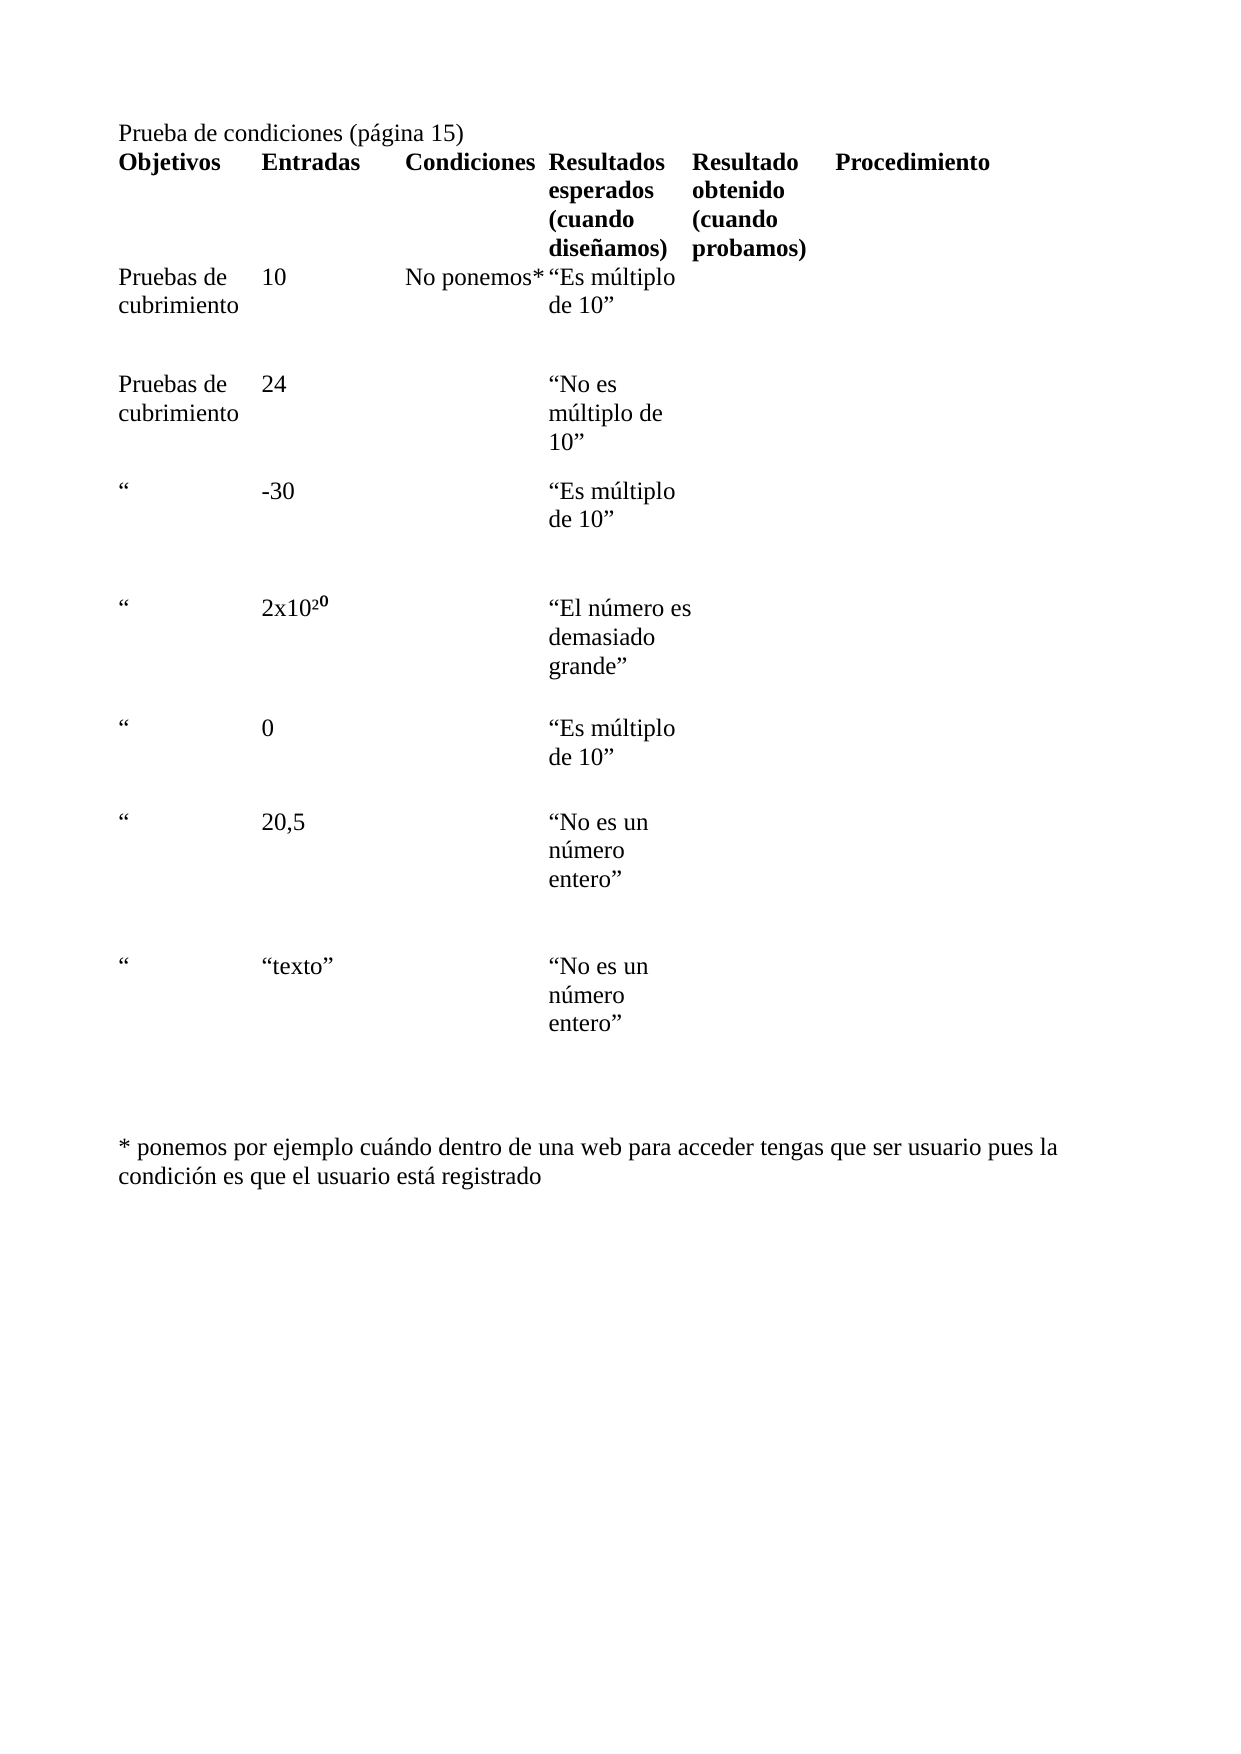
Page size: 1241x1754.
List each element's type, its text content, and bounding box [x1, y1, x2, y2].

table_cell -30 [261, 476, 405, 593]
table_cell “Es múltiplo de 10” [548, 476, 692, 593]
table_cell Pruebas de cubrimiento [118, 369, 261, 476]
table_cell [835, 476, 1122, 593]
table_cell Pruebas de cubrimiento [118, 262, 261, 369]
table_cell [692, 951, 835, 1074]
table_cell 20,5 [261, 807, 405, 951]
table_header Resultados esperados (cuando diseñamos) [548, 147, 692, 262]
table_header Entradas [261, 147, 405, 262]
table_cell “Es múltiplo de 10” [548, 713, 692, 807]
table_cell 0 [261, 713, 405, 807]
table_cell [405, 713, 548, 807]
table_cell [405, 476, 548, 593]
table_cell [405, 594, 548, 713]
table_cell “ [118, 713, 261, 807]
table_cell “No es un número entero” [548, 951, 692, 1074]
table_header Objetivos [118, 147, 261, 262]
table_cell [692, 369, 835, 476]
table_cell [835, 807, 1122, 951]
table_cell [405, 951, 548, 1074]
table_cell [692, 807, 835, 951]
table_cell [692, 476, 835, 593]
table_cell 10 [261, 262, 405, 369]
table_cell “Es múltiplo de 10” [548, 262, 692, 369]
table_cell “ [118, 476, 261, 593]
table_cell [692, 262, 835, 369]
table_cell No ponemos* [405, 262, 548, 369]
text * ponemos por ejemplo cuándo dentro de una web para acceder tengas que ser usuario pues la condición es que el usuario está registrado [118, 1132, 1122, 1189]
table_cell “ [118, 951, 261, 1074]
table_cell [405, 369, 548, 476]
table_header Procedimiento [835, 147, 1122, 262]
table_cell “El número es demasiado grande” [548, 594, 692, 713]
table_cell 24 [261, 369, 405, 476]
table_cell 2x10²⁰ [261, 594, 405, 713]
table_cell [835, 262, 1122, 369]
table_cell “No es múltiplo de 10” [548, 369, 692, 476]
table_cell [835, 369, 1122, 476]
table_cell “ [118, 807, 261, 951]
table_cell [692, 594, 835, 713]
table_cell [692, 713, 835, 807]
table_cell “ [118, 594, 261, 713]
table_cell “No es un número entero” [548, 807, 692, 951]
table_header Resultado obtenido (cuando probamos) [692, 147, 835, 262]
table_cell [835, 594, 1122, 713]
table_cell “texto” [261, 951, 405, 1074]
table_cell [835, 951, 1122, 1074]
table_cell [405, 807, 548, 951]
table_header Condiciones [405, 147, 548, 262]
text Prueba de condiciones (página 15) [118, 118, 1122, 147]
table_cell [835, 713, 1122, 807]
